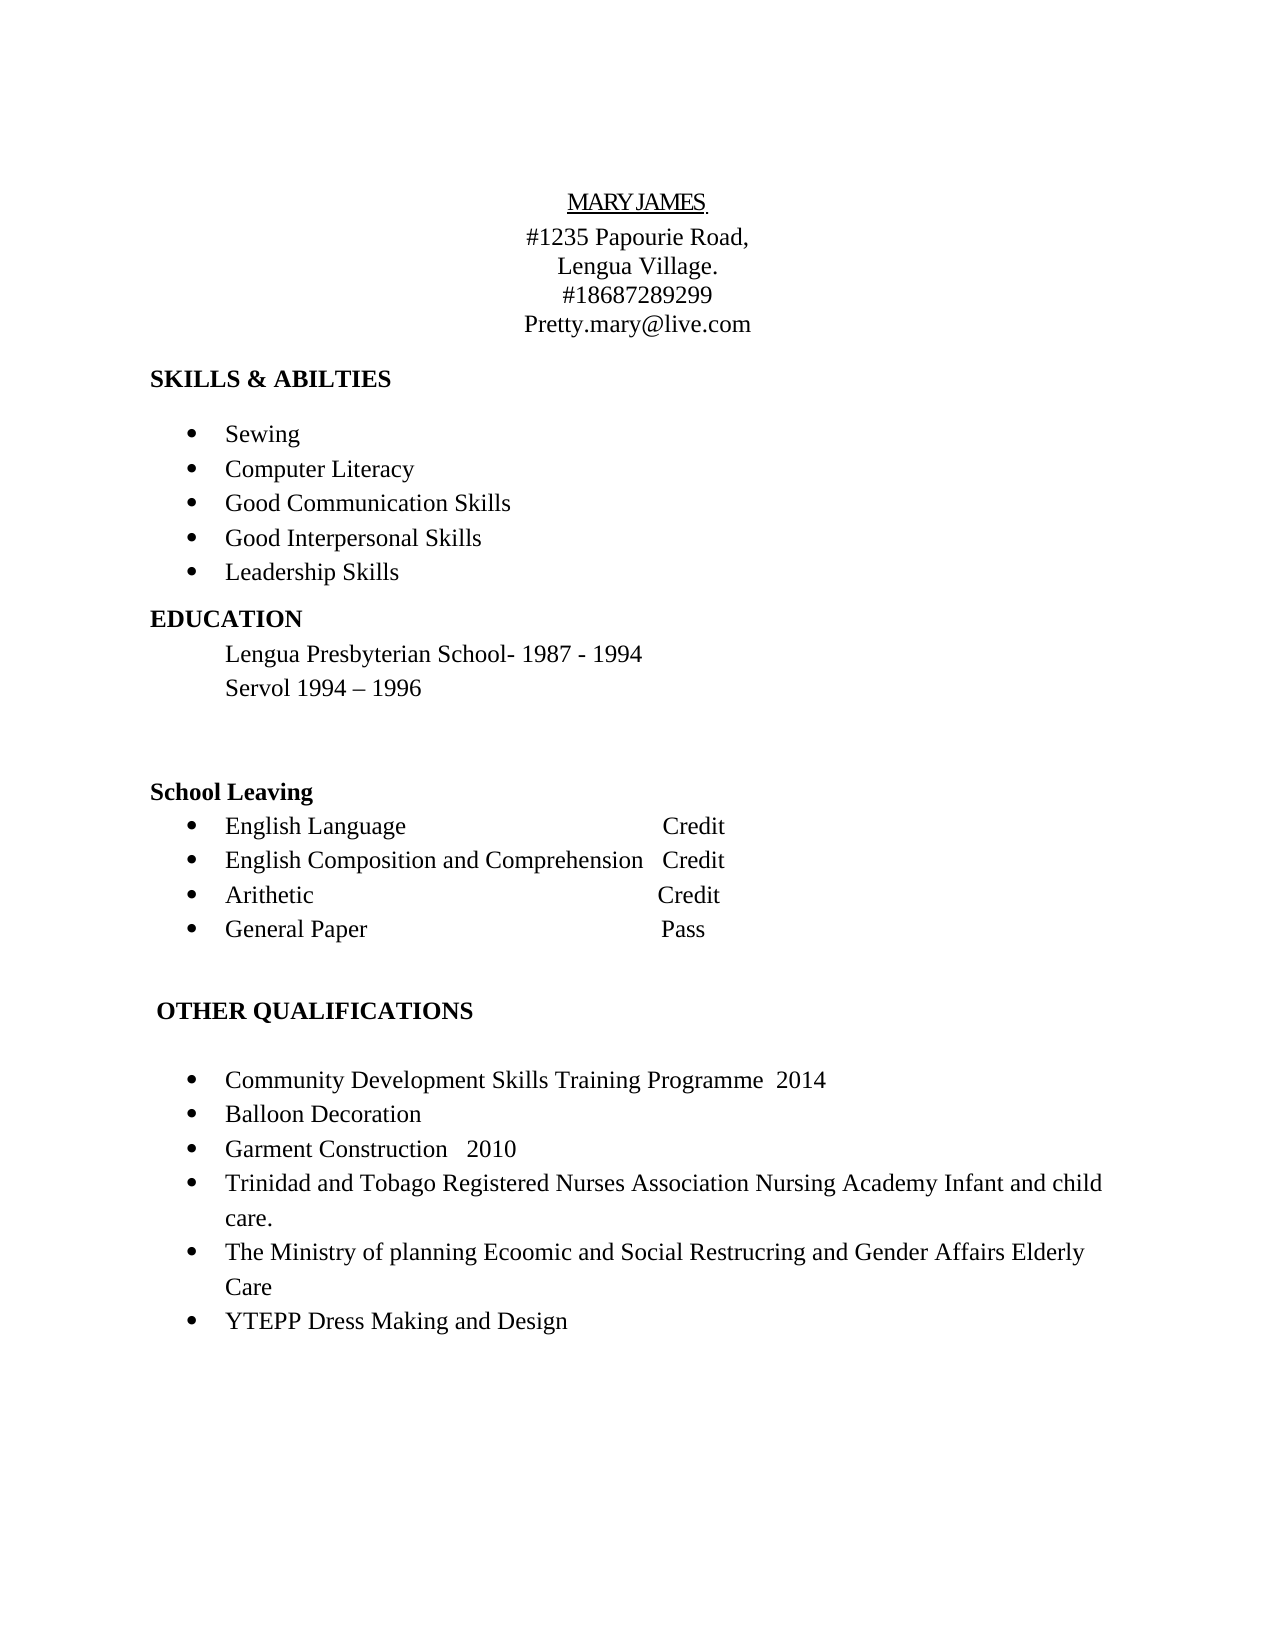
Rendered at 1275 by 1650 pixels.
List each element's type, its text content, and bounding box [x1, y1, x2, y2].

list Leadership Skills [187, 557, 1125, 586]
text Servol 1994 – 1996 [150, 673, 1125, 702]
list Balloon Decoration [187, 1099, 1125, 1128]
list General Paper Pass [187, 914, 1125, 943]
list Computer Literacy [187, 454, 1125, 483]
text Lengua Village. [150, 251, 1125, 280]
text Other qualifications [150, 996, 1125, 1025]
text Education [150, 604, 1125, 633]
text Lengua Presbyterian School- 1987 - 1994 [150, 639, 1125, 667]
list English Composition and Comprehension Credit [187, 846, 1125, 874]
text School Leaving [150, 777, 1125, 805]
list Arithetic Credit [187, 880, 1125, 909]
text SKILLS & ABILTIES [150, 364, 1125, 393]
text MARY JAMES [150, 187, 1125, 216]
list Sewing [187, 419, 1125, 448]
text Pretty.mary@live.com [150, 309, 1125, 337]
list The Ministry of planning Ecoomic and Social Restrucring and Gender Affairs Elderly Care [187, 1237, 1125, 1301]
list Trinidad and Tobago Registered Nurses Association Nursing Academy Infant and child care. [187, 1168, 1125, 1232]
list YTEPP Dress Making and Design [187, 1306, 1125, 1335]
list Garment Construction 2010 [187, 1134, 1125, 1163]
list Community Development Skills Training Programme 2014 [187, 1065, 1125, 1094]
text #1235 Papourie Road, [150, 222, 1125, 251]
text #18687289299 [150, 280, 1125, 309]
list Good Communication Skills [187, 488, 1125, 517]
list Good Interpersonal Skills [187, 523, 1125, 552]
list English Language Credit [187, 811, 1125, 840]
